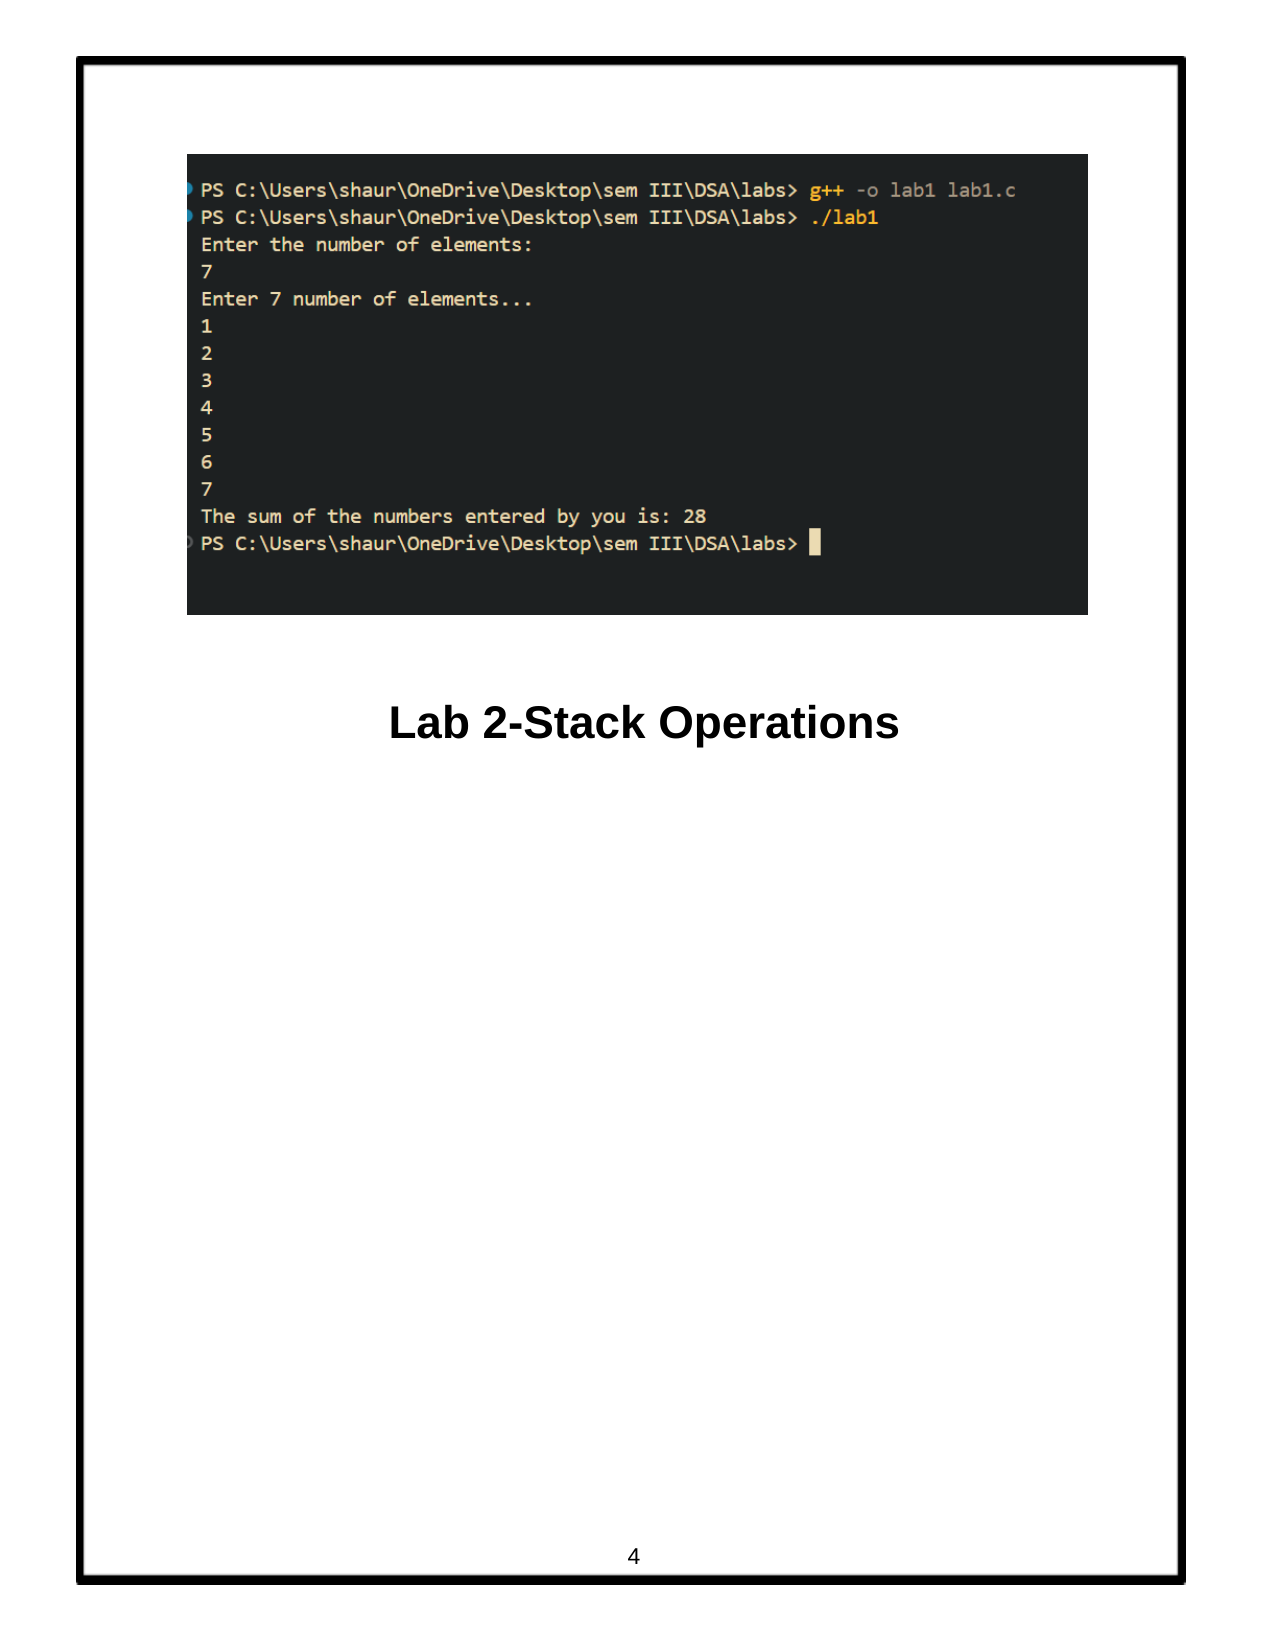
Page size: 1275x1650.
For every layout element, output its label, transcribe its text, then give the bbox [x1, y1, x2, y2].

picture [76, 56, 1186, 1585]
subtitle Lab 2-Stack Operations [163, 696, 1125, 749]
